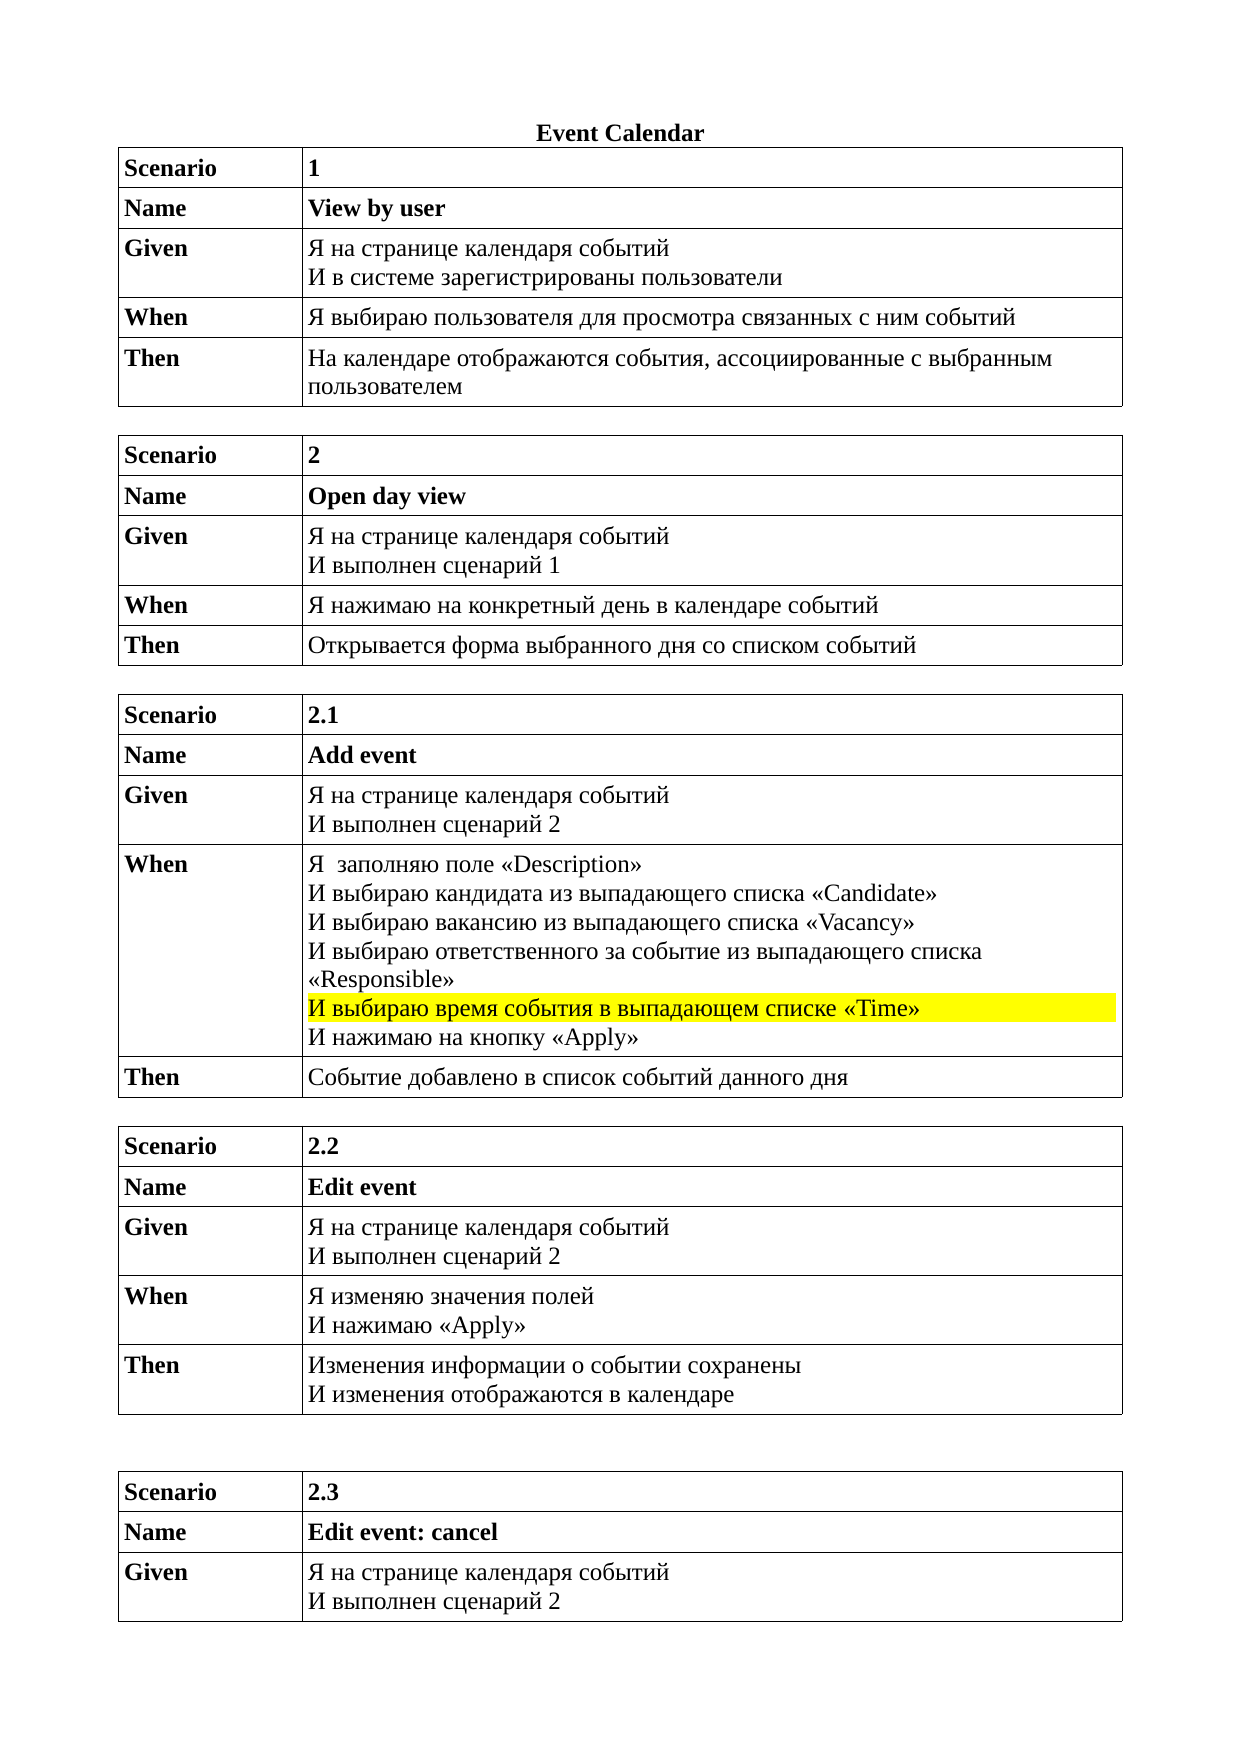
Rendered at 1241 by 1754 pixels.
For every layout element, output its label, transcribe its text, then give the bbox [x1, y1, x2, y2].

table_header 2 [303, 436, 1122, 475]
table_cell Я на странице календаря событий И выполнен сценарий 2 [303, 1553, 1122, 1621]
table_cell Name [119, 1512, 302, 1552]
table_cell Open day view [303, 476, 1122, 515]
table_header Scenario [119, 436, 302, 475]
table_cell Given [119, 776, 302, 844]
table_cell Given [119, 1207, 302, 1275]
table_cell Я на странице календаря событий И выполнен сценарий 1 [303, 516, 1122, 584]
table_cell Я изменяю значения полей И нажимаю «Apply» [303, 1276, 1122, 1344]
table_cell Given [119, 229, 302, 297]
table_cell View by user [303, 188, 1122, 227]
table_cell Я на странице календаря событий И выполнен сценарий 2 [303, 1207, 1122, 1275]
table_cell When [119, 1276, 302, 1344]
table_cell Name [119, 476, 302, 515]
table_cell Then [119, 626, 302, 665]
text Event Calendar [118, 118, 1122, 147]
table_cell Я на странице календаря событий И в системе зарегистрированы пользователи [303, 229, 1122, 297]
table_header Scenario [119, 1472, 302, 1511]
table_header Scenario [119, 148, 302, 187]
table_cell Name [119, 188, 302, 227]
table_cell Изменения информации о событии сохранены И изменения отображаются в календаре [303, 1345, 1122, 1413]
table_cell На календаре отображаются события, ассоциированные с выбранным пользователем [303, 338, 1122, 406]
table_header 2.1 [303, 695, 1122, 734]
table_cell Then [119, 338, 302, 406]
table_cell Add event [303, 735, 1122, 774]
table_cell Given [119, 516, 302, 584]
table_header Scenario [119, 695, 302, 734]
table_header 2.3 [303, 1472, 1122, 1511]
table_cell Edit event: cancel [303, 1512, 1122, 1552]
table_header 1 [303, 148, 1122, 187]
table_cell Then [119, 1057, 302, 1097]
table_cell Открывается форма выбранного дня со списком событий [303, 626, 1122, 665]
table_cell Я на странице календаря событий И выполнен сценарий 2 [303, 776, 1122, 844]
table_cell Given [119, 1553, 302, 1621]
table_cell When [119, 586, 302, 625]
table_cell When [119, 298, 302, 337]
table_header 2.2 [303, 1127, 1122, 1166]
table_cell Я выбираю пользователя для просмотра связанных с ним событий [303, 298, 1122, 337]
table_cell Я заполняю поле «Description» И выбираю кандидата из выпадающего списка «Candidate» И выбираю вакансию из выпадающего списка «Vacancy» И выбираю ответственного за событие из выпадающего списка «Responsible» И выбираю время события в выпадающем списке «Time» И нажимаю на кнопку «Apply» [303, 845, 1122, 1056]
table_cell Name [119, 1167, 302, 1206]
table_cell Then [119, 1345, 302, 1413]
table_cell When [119, 845, 302, 1056]
table_cell Событие добавлено в список событий данного дня [303, 1057, 1122, 1097]
table_cell Name [119, 735, 302, 774]
table_cell Edit event [303, 1167, 1122, 1206]
table_cell Я нажимаю на конкретный день в календаре событий [303, 586, 1122, 625]
table_header Scenario [119, 1127, 302, 1166]
